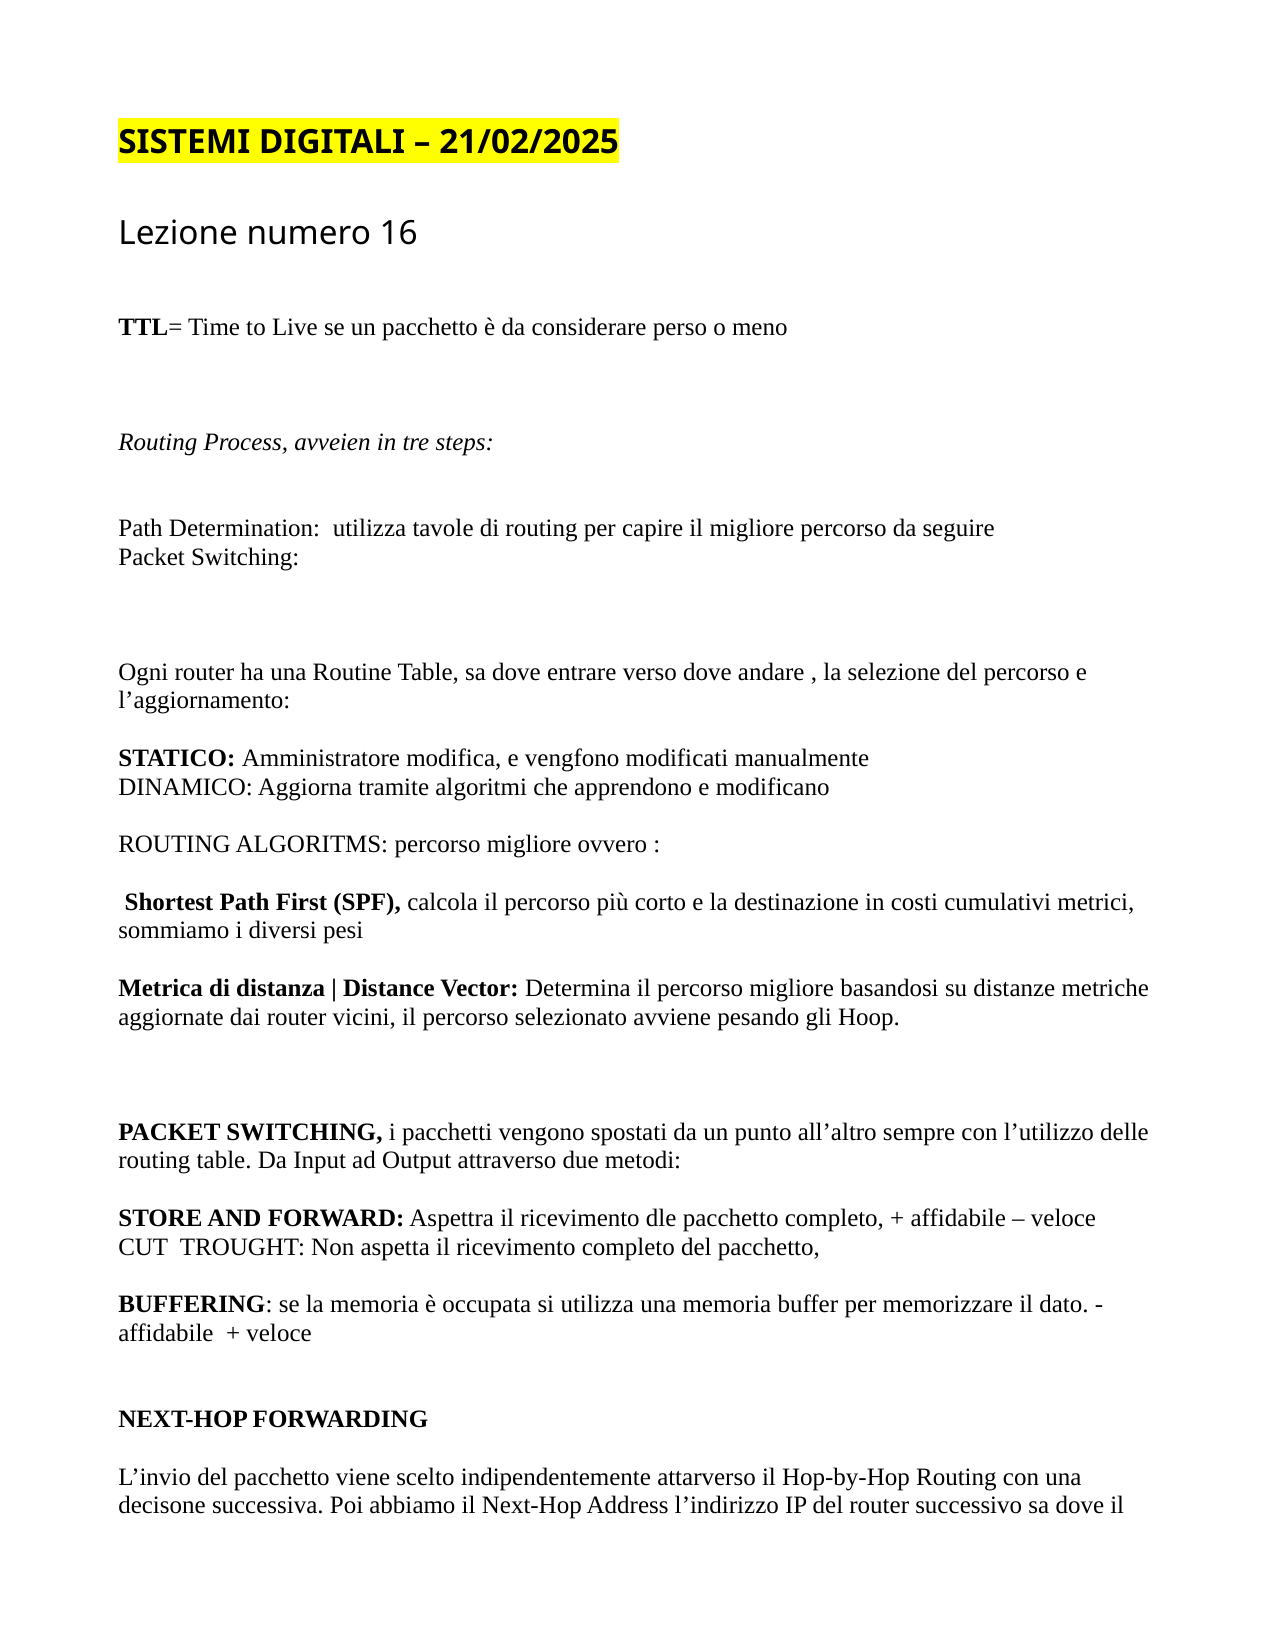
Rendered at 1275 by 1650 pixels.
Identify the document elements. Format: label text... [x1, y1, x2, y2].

text Lezione numero 16 [118, 209, 1157, 254]
text TTL= Time to Live se un pacchetto è da considerare perso o meno [118, 312, 1157, 341]
text ROUTING ALGORITMS: percorso migliore ovvero : [118, 829, 1157, 858]
text Shortest Path First (SPF), calcola il percorso più corto e la destinazione in costi cumulativi metrici, sommiamo i diversi pesi [118, 887, 1157, 944]
text STATICO: Amministratore modifica, e vengfono modificati manualmente [118, 743, 1157, 772]
text NEXT-HOP FORWARDING [118, 1404, 1157, 1433]
text Routing Process, avveien in tre steps: [118, 427, 1157, 456]
text Path Determination: utilizza tavole di routing per capire il migliore percorso da seguire [118, 513, 1157, 542]
text L’invio del pacchetto viene scelto indipendentemente attarverso il Hop-by-Hop Routing con una decisone successiva. Poi abbiamo il Next-Hop Address l’indirizzo IP del router successivo sa dove il [118, 1462, 1157, 1519]
text Metrica di distanza | Distance Vector: Determina il percorso migliore basandosi su distanze metriche aggiornate dai router vicini, il percorso selezionato avviene pesando gli Hoop. [118, 973, 1157, 1031]
text DINAMICO: Aggiorna tramite algoritmi che apprendono e modificano [118, 772, 1157, 801]
text SISTEMI DIGITALI – 21/02/2025 [118, 118, 1157, 163]
text CUT TROUGHT: Non aspetta il ricevimento completo del pacchetto, [118, 1232, 1157, 1261]
text Ogni router ha una Routine Table, sa dove entrare verso dove andare , la selezione del percorso e l’aggiornamento: [118, 657, 1157, 714]
text PACKET SWITCHING, i pacchetti vengono spostati da un punto all’altro sempre con l’utilizzo delle routing table. Da Input ad Output attraverso due metodi: [118, 1117, 1157, 1174]
text BUFFERING: se la memoria è occupata si utilizza una memoria buffer per memorizzare il dato. -affidabile + veloce [118, 1289, 1157, 1347]
text Packet Switching: [118, 542, 1157, 571]
text STORE AND FORWARD: Aspettra il ricevimento dle pacchetto completo, + affidabile – veloce [118, 1203, 1157, 1232]
